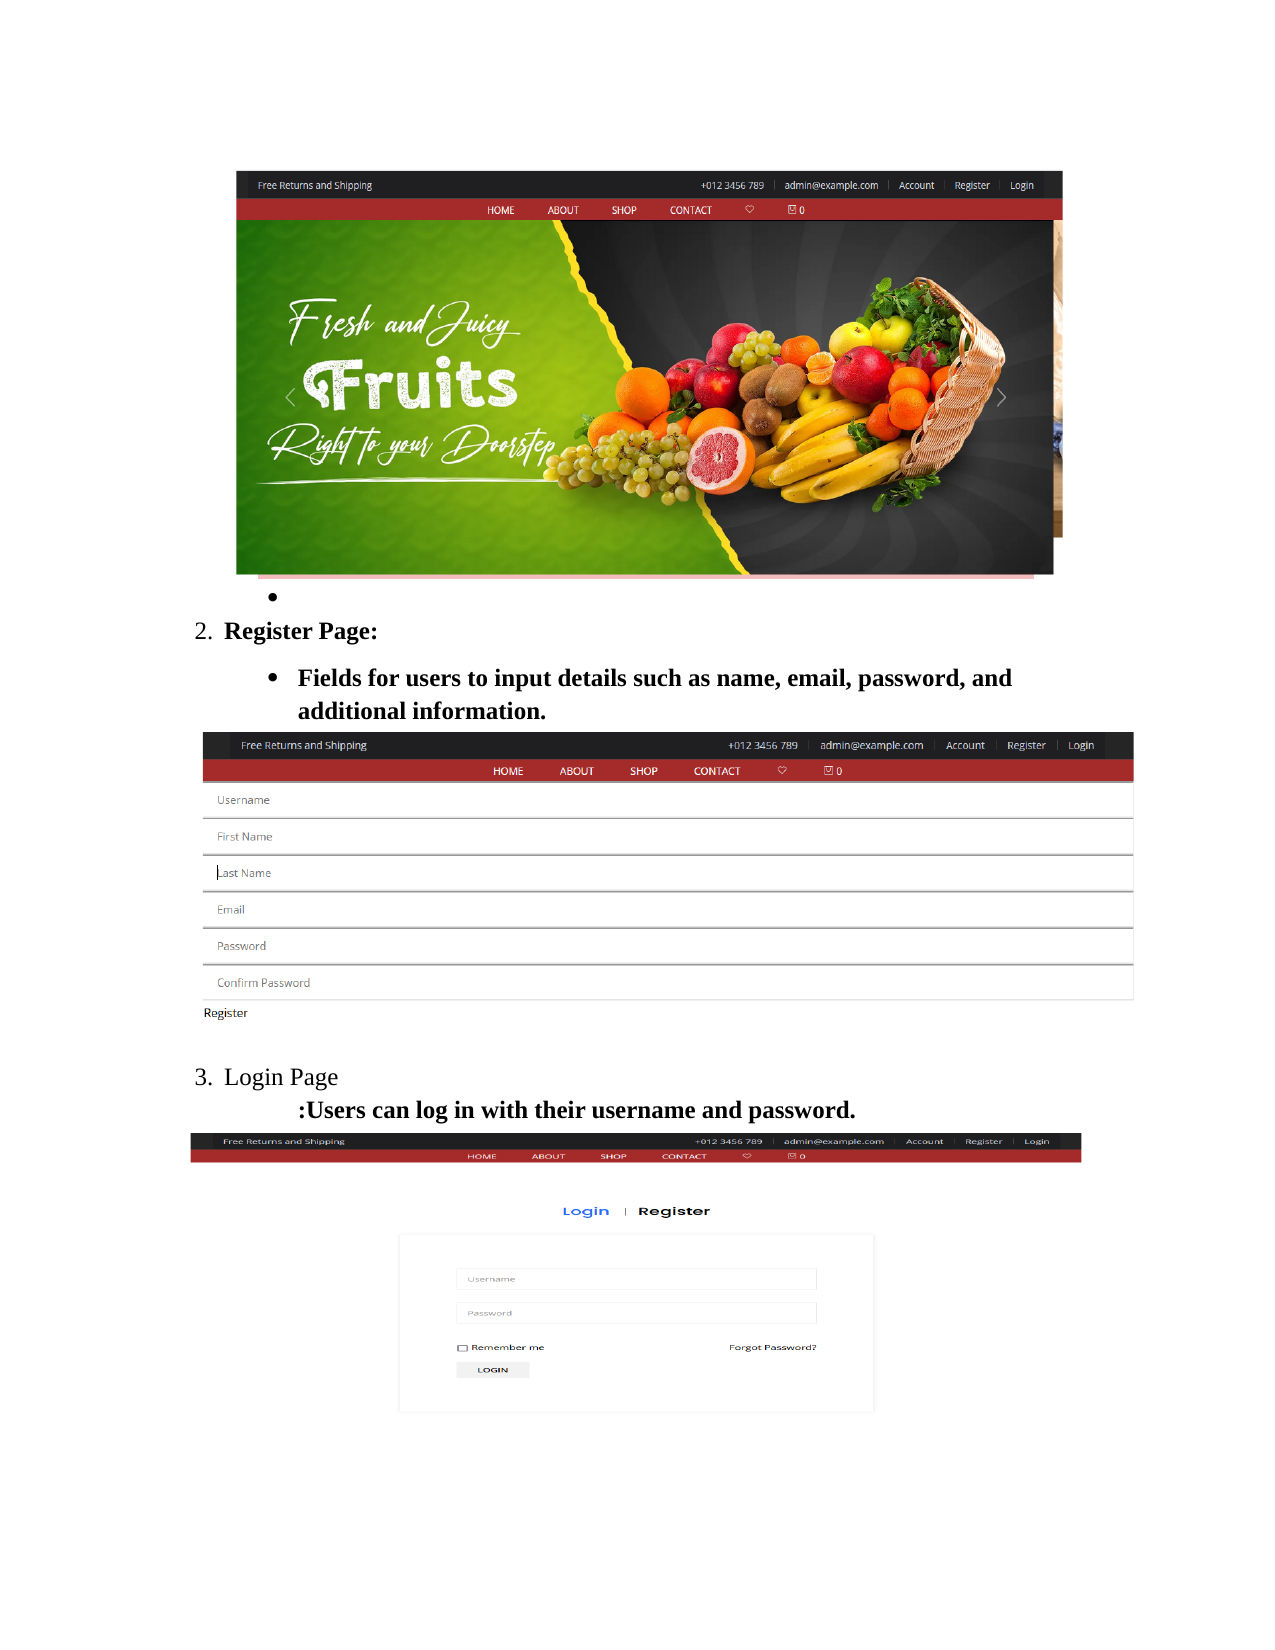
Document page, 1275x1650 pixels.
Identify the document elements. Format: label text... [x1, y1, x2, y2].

list :Users can log in with their username and password. [268, 1095, 1125, 1123]
list Fields for users to input details such as name, email, password, and additional information. [268, 663, 1125, 725]
list Login Page [194, 1062, 1125, 1091]
picture [190, 1133, 1082, 1434]
list Register Page: [194, 616, 1125, 644]
picture [236, 169, 1063, 579]
picture [202, 732, 1134, 1025]
